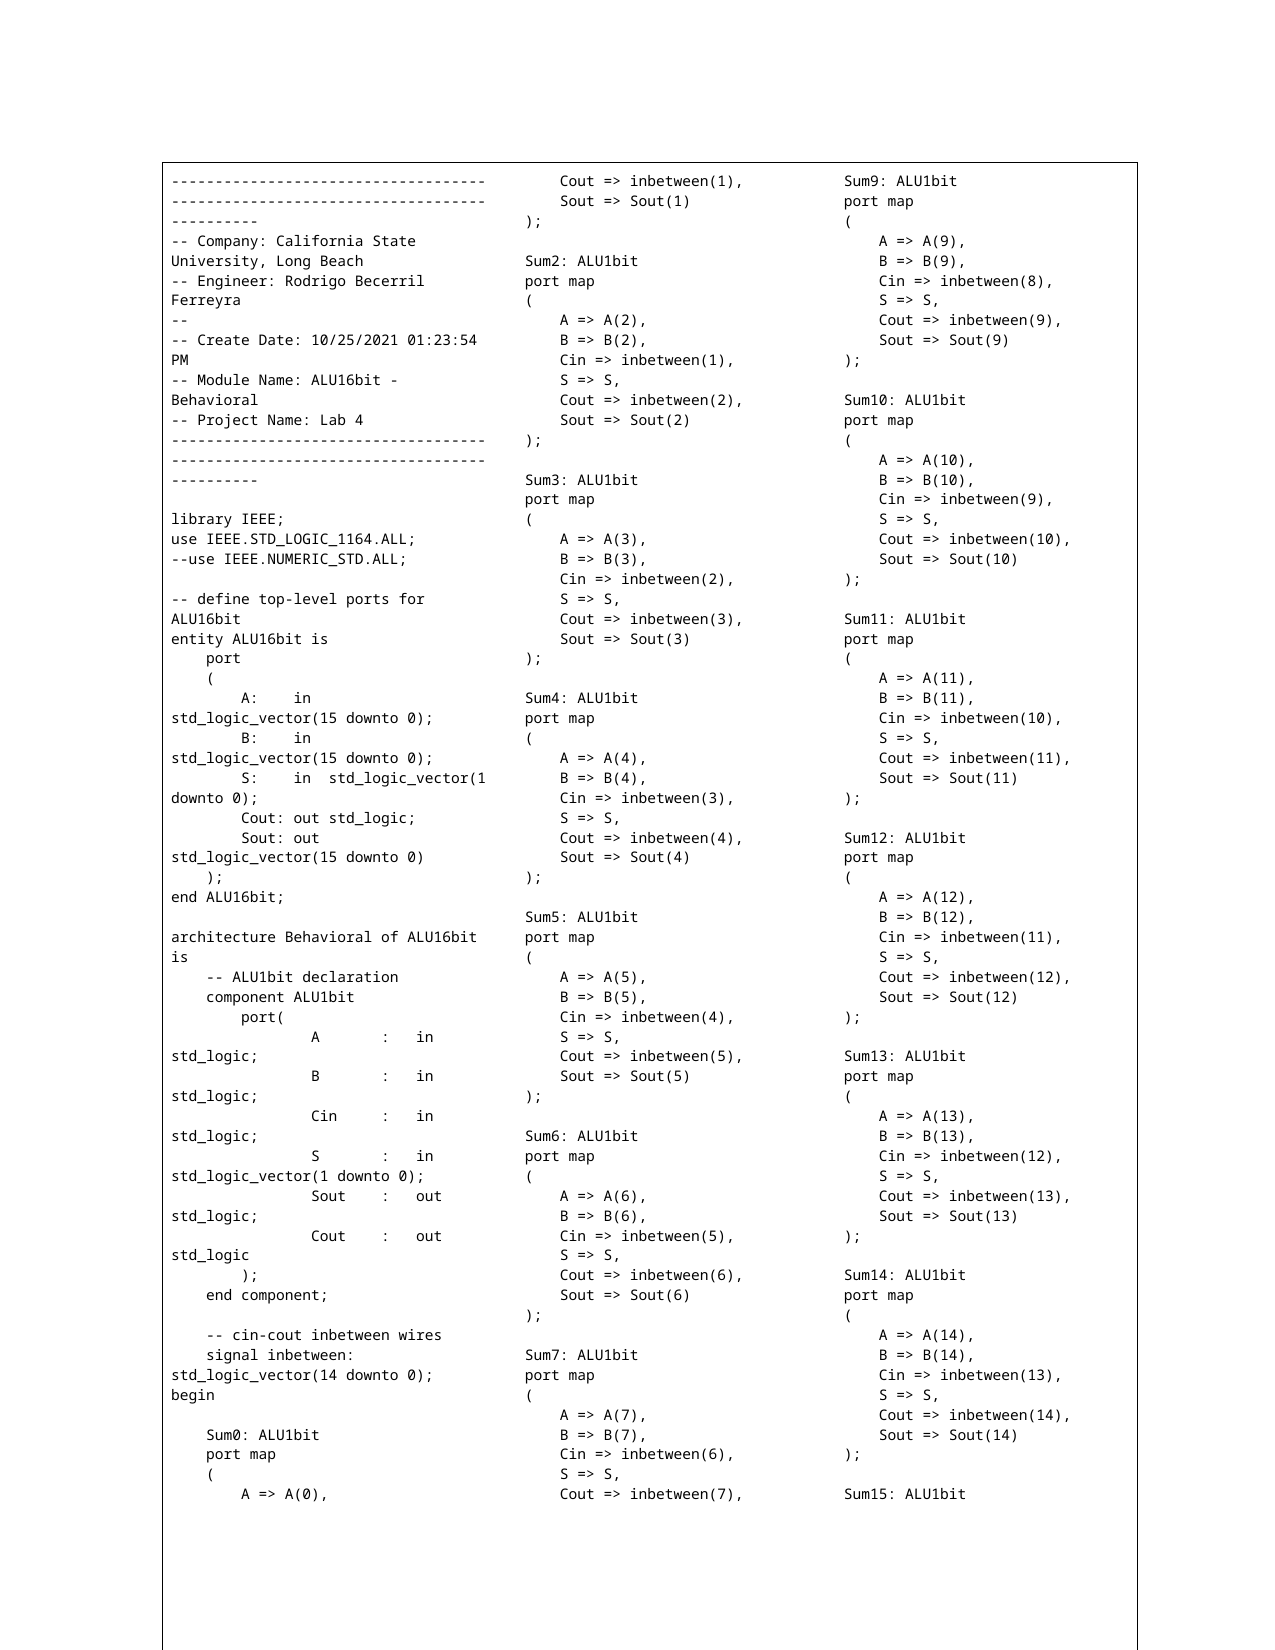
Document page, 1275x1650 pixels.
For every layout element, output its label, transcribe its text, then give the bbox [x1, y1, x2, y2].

text ---------------------------------------------------------------------------------- -- Company: California State University, Long Beach -- Engineer: Rodrigo Becerril Ferreyra -- -- Create Date: 10/25/2021 01:23:54 PM -- Module Name: ALU16bit - Behavioral -- Project Name: Lab 4 ---------------------------------------------------------------------------------- library IEEE; use IEEE.STD_LOGIC_1164.ALL; --use IEEE.NUMERIC_STD.ALL; -- define top-level ports for ALU16bit entity ALU16bit is port ( A: in std_logic_vector(15 downto 0); B: in std_logic_vector(15 downto 0); S: in std_logic_vector(1 downto 0); Cout: out std_logic; Sout: out std_logic_vector(15 downto 0) ); end ALU16bit; architecture Behavioral of ALU16bit is -- ALU1bit declaration component ALU1bit port( A : in std_logic; B : in std_logic; Cin : in std_logic; S : in std_logic_vector(1 downto 0); Sout : out std_logic; Cout : out std_logic ); end component; -- cin-cout inbetween wires signal inbetween: std_logic_vector(14 downto 0); begin Sum0: ALU1bit port map ( A => A(0), B => B(0), Cin => S(0), S => S, Cout => inbetween(0), Sout => Sout(0) ); Sum1: ALU1bit port map ( A => A(1), B => B(1), Cin => inbetween(0), S => S, Cout => inbetween(1), Sout => Sout(1) ); Sum2: ALU1bit port map ( A => A(2), B => B(2), Cin => inbetween(1), S => S, Cout => inbetween(2), Sout => Sout(2) ); Sum3: ALU1bit port map ( A => A(3), B => B(3), Cin => inbetween(2), S => S, Cout => inbetween(3), Sout => Sout(3) ); Sum4: ALU1bit port map ( A => A(4), B => B(4), Cin => inbetween(3), S => S, Cout => inbetween(4), Sout => Sout(4) ); Sum5: ALU1bit port map ( A => A(5), B => B(5), Cin => inbetween(4), S => S, Cout => inbetween(5), Sout => Sout(5) ); Sum6: ALU1bit port map ( A => A(6), B => B(6), Cin => inbetween(5), S => S, Cout => inbetween(6), Sout => Sout(6) ); Sum7: ALU1bit port map ( A => A(7), B => B(7), Cin => inbetween(6), S => S, Cout => inbetween(7), Sout => Sout(7) ); Sum8: ALU1bit port map ( A => A(8), B => B(8), Cin => inbetween(7), S => S, Cout => inbetween(8), Sout => Sout(8) ); Sum9: ALU1bit port map ( A => A(9), B => B(9), Cin => inbetween(8), S => S, Cout => inbetween(9), Sout => Sout(9) ); Sum10: ALU1bit port map ( A => A(10), B => B(10), Cin => inbetween(9), S => S, Cout => inbetween(10), Sout => Sout(10) ); Sum11: ALU1bit port map ( A => A(11), B => B(11), Cin => inbetween(10), S => S, Cout => inbetween(11), Sout => Sout(11) ); Sum12: ALU1bit port map ( A => A(12), B => B(12), Cin => inbetween(11), S => S, Cout => inbetween(12), Sout => Sout(12) ); Sum13: ALU1bit port map ( A => A(13), B => B(13), Cin => inbetween(12), S => S, Cout => inbetween(13), Sout => Sout(13) ); Sum14: ALU1bit port map ( A => A(14), B => B(14), Cin => inbetween(13), S => S, Cout => inbetween(14), Sout => Sout(14) ); Sum15: ALU1bit port map ( A => A(15), B => B(15), Cin => inbetween(14), S => S, Cout => Cout, Sout => Sout(15) ); end Behavioral; [171, 171, 1128, 1500]
